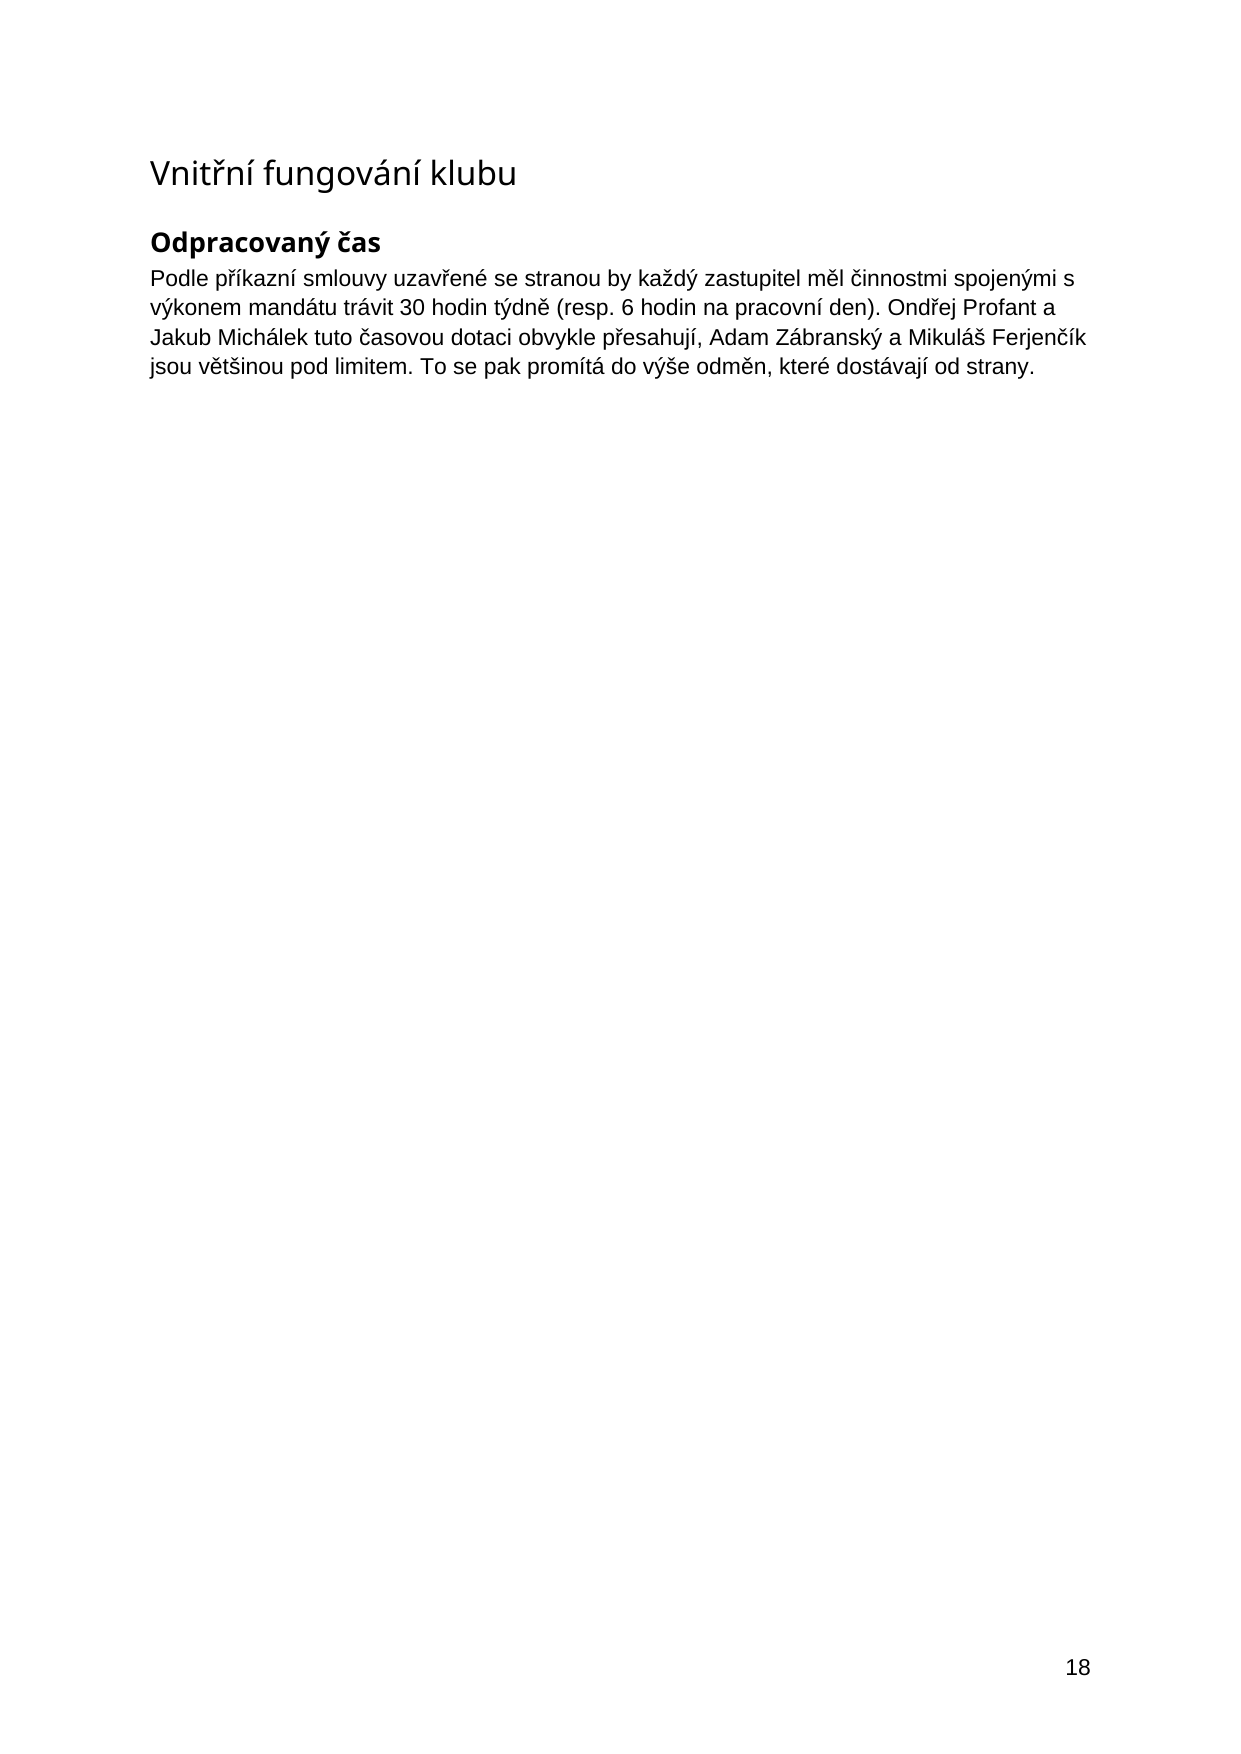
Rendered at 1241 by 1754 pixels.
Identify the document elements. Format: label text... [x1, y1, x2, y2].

subtitle Vnitřní fungování klubu [150, 150, 1091, 195]
text Podle příkazní smlouvy uzavřené se stranou by každý zastupitel měl činnostmi spojenými s výkonem mandátu trávit 30 hodin týdně (resp. 6 hodin na pracovní den). Ondřej Profant a Jakub Michálek tuto časovou dotaci obvykle přesahují, Adam Zábranský a Mikuláš Ferjenčík jsou většinou pod limitem. To se pak promítá do výše odměn, které dostávají od strany. [150, 265, 1091, 379]
subtitle Odpracovaný čas [150, 223, 1091, 260]
